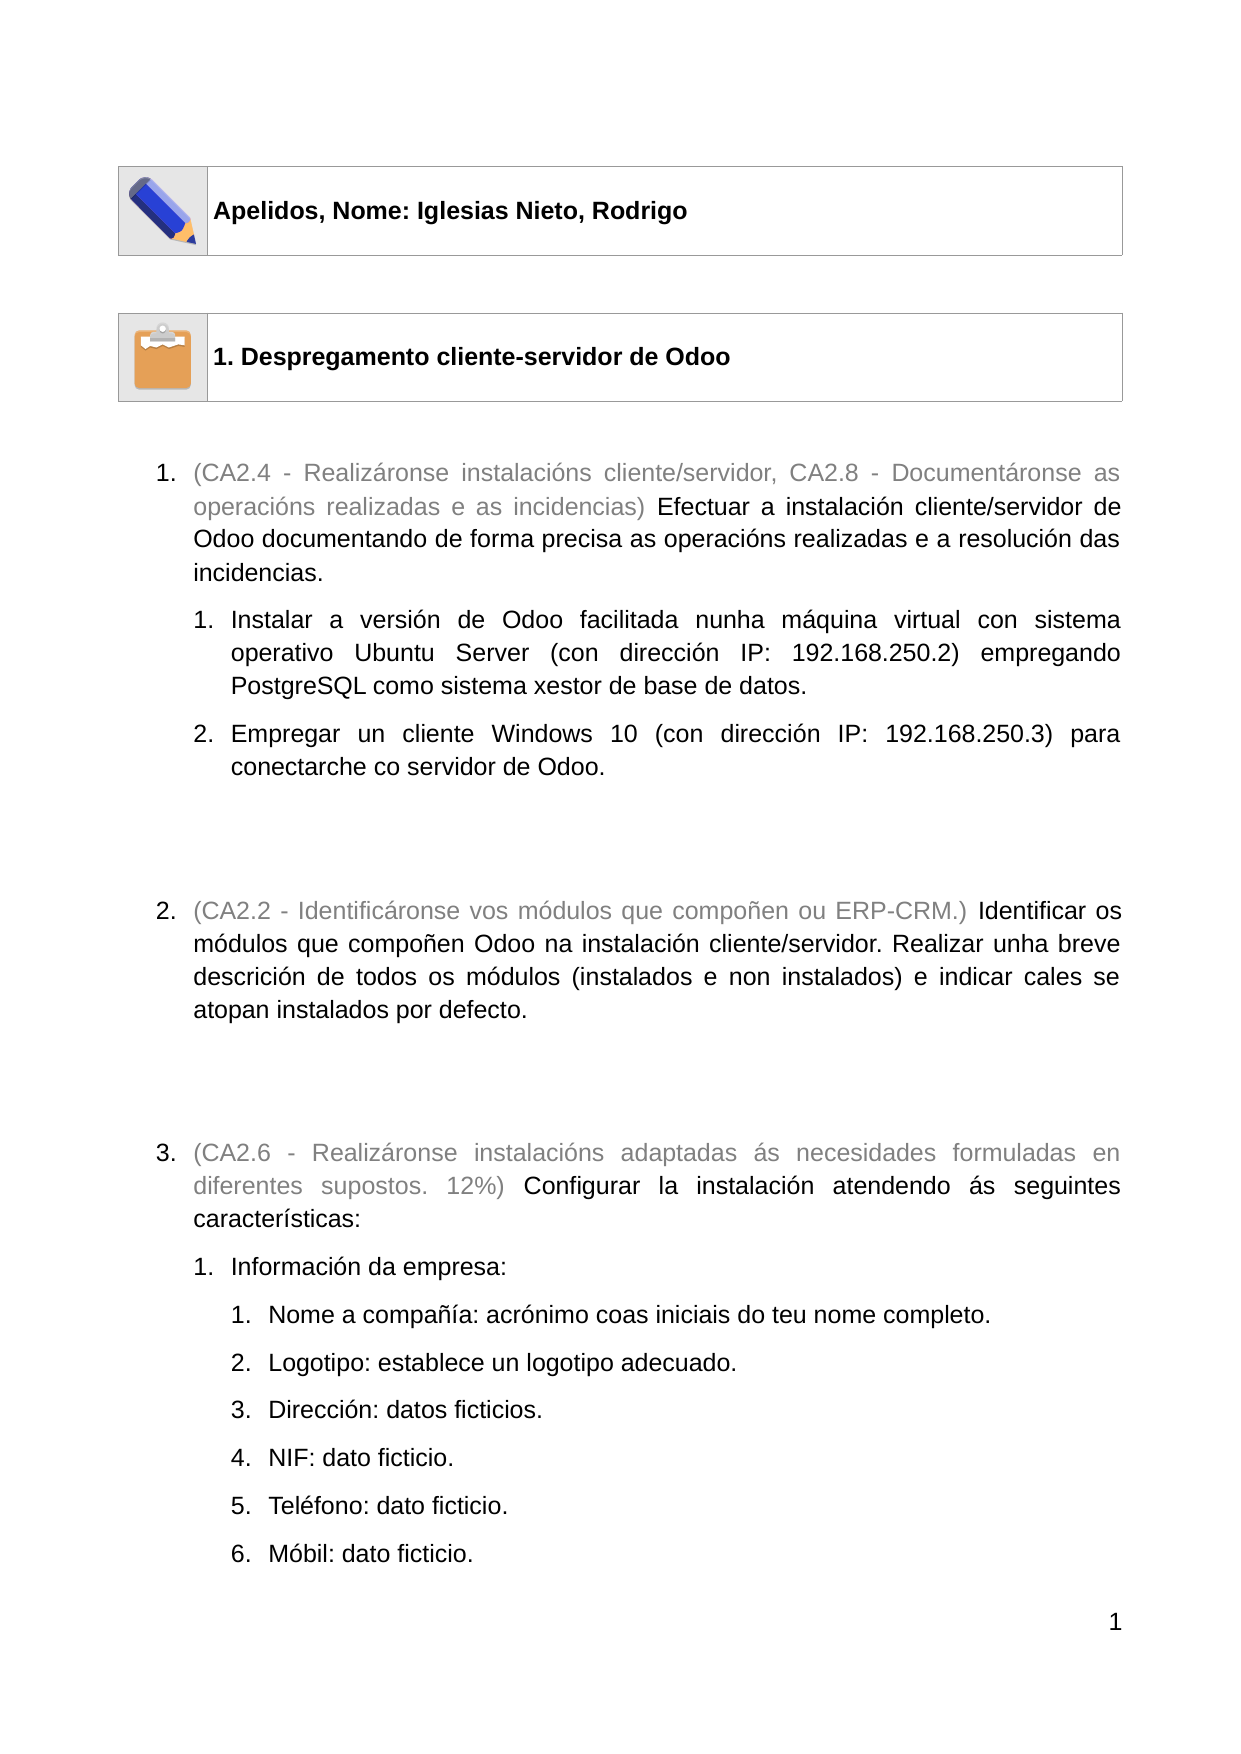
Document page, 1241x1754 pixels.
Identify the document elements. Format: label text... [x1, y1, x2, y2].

list Logotipo: establece un logotipo adecuado. [231, 1348, 1122, 1376]
list (CA2.4 - Realizáronse instalacións cliente/servidor, CA2.8 - Documentáronse as operacións realizadas e as incidencias) Efectuar a instalación cliente/servidor de Odoo documentando de forma precisa as operacións realizadas e a resolución das incidencias. [156, 458, 1122, 586]
list Información da empresa: [193, 1252, 1122, 1281]
list (CA2.6 - Realizáronse instalacións adaptadas ás necesidades formuladas en diferentes supostos. 12%) Configurar la instalación atendendo ás seguintes características: [156, 1138, 1122, 1233]
list Nome a compañía: acrónimo coas iniciais do teu nome completo. [231, 1300, 1122, 1328]
table_header [119, 314, 207, 401]
table_header Apelidos, Nome: Iglesias Nieto, Rodrigo [208, 167, 1122, 255]
list NIF: dato ficticio. [231, 1443, 1122, 1472]
list (CA2.2 - Identificáronse vos módulos que compoñen ou ERP-CRM.) Identificar os módulos que compoñen Odoo na instalación cliente/servidor. Realizar unha breve descrición de todos os módulos (instalados e non instalados) e indicar cales se atopan instalados por defecto. [156, 896, 1122, 1023]
list Móbil: dato ficticio. [231, 1539, 1122, 1568]
table_header 1. Despregamento cliente-servidor de Odoo [208, 314, 1122, 401]
list Instalar a versión de Odoo facilitada nunha máquina virtual con sistema operativo Ubuntu Server (con dirección IP: 192.168.250.2) empregando PostgreSQL como sistema xestor de base de datos. [193, 605, 1122, 700]
list Teléfono: dato ficticio. [231, 1491, 1122, 1520]
list Dirección: datos ficticios. [231, 1395, 1122, 1424]
table_header [119, 167, 207, 255]
list Empregar un cliente Windows 10 (con dirección IP: 192.168.250.3) para conectarche co servidor de Odoo. [193, 719, 1122, 781]
